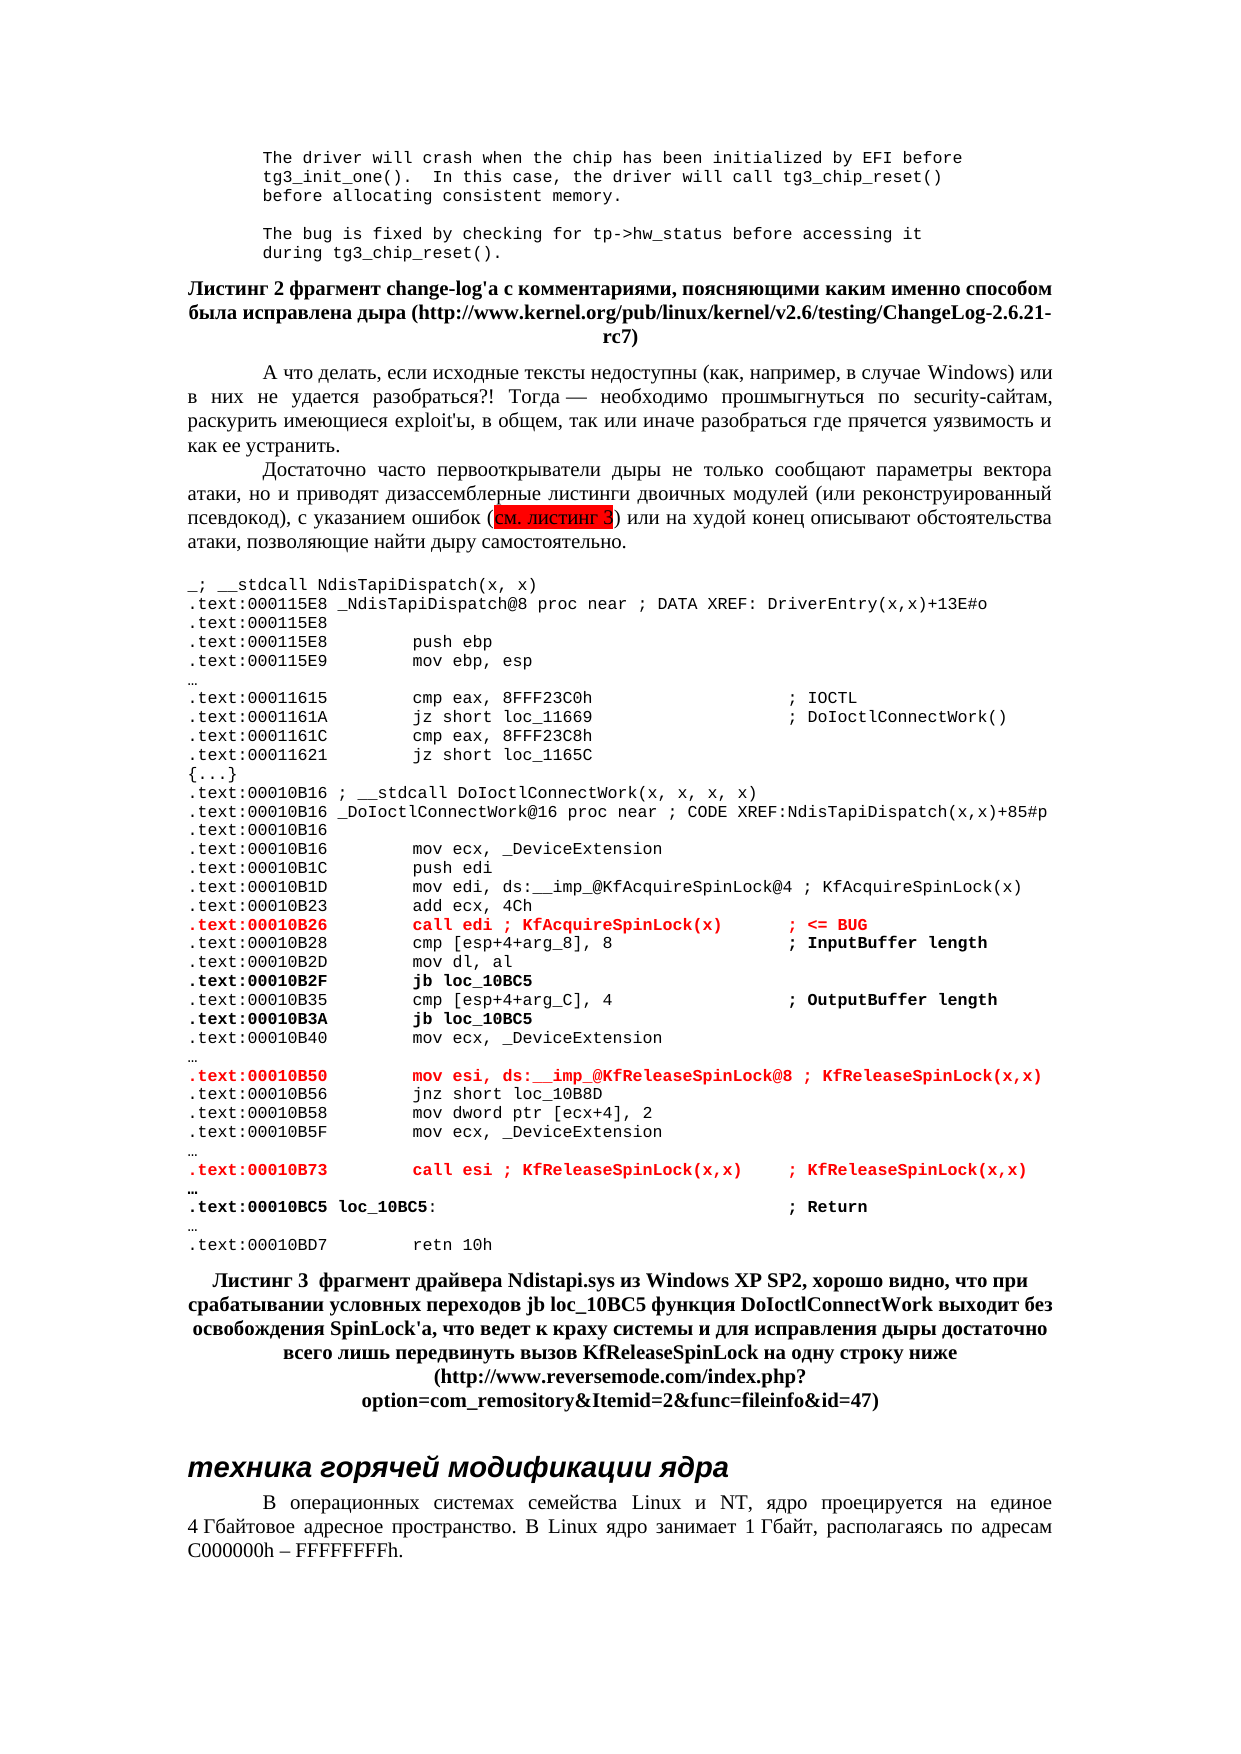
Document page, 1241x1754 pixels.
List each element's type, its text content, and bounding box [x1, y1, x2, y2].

text .text:00010B56 jnz short loc_10B8D [187, 1086, 1053, 1105]
text .text:0001161A jz short loc_11669 ; DoIoctlConnectWork() [187, 709, 1053, 728]
text … [187, 1218, 1053, 1237]
text Листинг 3 фрагмент драйвера Ndistapi.sys из Windows XP SP2, хорошо видно, что при срабатывании условных переходов jb loc_10BC5 функция DoIoctlConnectWork выходит без освобождения SpinLock'а, что ведет к краху системы и для исправления дыры достаточно всего лишь передвинуть вызов KfReleaseSpinLock на одну строку ниже (http://www.reversemode.com/index.php?option=com_remository&Itemid=2&func=fileinfo&id=47) [187, 1268, 1053, 1412]
text .text:00011615 cmp eax, 8FFF23C0h ; IOCTL [187, 690, 1053, 709]
text .text:00010B16 [187, 822, 1053, 841]
text .text:00010BC5 loc_10BC5: ; Return [187, 1199, 1053, 1218]
text .text:00010B58 mov dword ptr [ecx+4], 2 [187, 1105, 1053, 1124]
text .text:00010B73 call esi ; KfReleaseSpinLock(x,x) ; KfReleaseSpinLock(x,x) [187, 1161, 1053, 1180]
text В операционных системах семейства Linux и NT, ядро проецируется на единое 4 Гбайтовое адресное пространство. В Linux ядро занимает 1 Гбайт, располагаясь по адресам C000000h – FFFFFFFFh. [187, 1490, 1053, 1562]
text .text:000115E8 push ebp [187, 633, 1053, 652]
text The driver will crash when the chip has been initialized by EFI before [187, 150, 1053, 169]
text tg3_init_one(). In this case, the driver will call tg3_chip_reset() [187, 169, 1053, 188]
text … [187, 1180, 1053, 1199]
text .text:00010B5F mov ecx, _DeviceExtension [187, 1124, 1053, 1142]
text .text:00010B40 mov ecx, _DeviceExtension [187, 1029, 1053, 1048]
text {...} [187, 765, 1053, 784]
text .text:000115E9 mov ebp, esp [187, 652, 1053, 671]
text … [187, 671, 1053, 690]
text Достаточно часто первооткрыватели дыры не только сообщают параметры вектора атаки, но и приводят дизассемблерные листинги двоичных модулей (или реконструированный псевдокод), с указанием ошибок (см. листинг 3) или на худой конец описывают обстоятельства атаки, позволяющие найти дыру самостоятельно. [187, 457, 1053, 553]
text … [187, 1142, 1053, 1161]
text А что делать, если исходные тексты недоступны (как, например, в случае Windows) или в них не удается разобраться?! Тогда — необходимо прошмыгнуться по security-сайтам, раскурить имеющиеся exploit'ы, в общем, так или иначе разобраться где прячется уязвимость и как ее устранить. [187, 360, 1053, 457]
text .text:00010B23 add ecx, 4Ch [187, 897, 1053, 916]
text .text:0001161C cmp eax, 8FFF23C8h [187, 728, 1053, 747]
text _; __stdcall NdisTapiDispatch(x, x) [187, 577, 1053, 596]
text .text:00010B28 cmp [esp+4+arg_8], 8 ; InputBuffer length [187, 935, 1053, 954]
text .text:00010B35 cmp [esp+4+arg_C], 4 ; OutputBuffer length [187, 992, 1053, 1011]
subtitle техника горячей модификации ядра [187, 1450, 1053, 1483]
text .text:000115E8 _NdisTapiDispatch@8 proc near ; DATA XREF: DriverEntry(x,x)+13E#o [187, 596, 1053, 614]
text .text:00010B16 mov ecx, _DeviceExtension [187, 841, 1053, 860]
text … [187, 1048, 1053, 1067]
text The bug is fixed by checking for tp->hw_status before accessing it [187, 225, 1053, 244]
text .text:00010B50 mov esi, ds:__imp_@KfReleaseSpinLock@8 ; KfReleaseSpinLock(x,x) [187, 1067, 1053, 1086]
text .text:00011621 jz short loc_1165C [187, 747, 1053, 765]
text before allocating consistent memory. [187, 188, 1053, 207]
text .text:00010B2D mov dl, al [187, 954, 1053, 973]
text .text:000115E8 [187, 614, 1053, 633]
text .text:00010BD7 retn 10h [187, 1237, 1053, 1256]
text .text:00010B3A jb loc_10BC5 [187, 1011, 1053, 1029]
text .text:00010B2F jb loc_10BC5 [187, 973, 1053, 992]
text during tg3_chip_reset(). [187, 244, 1053, 263]
text .text:00010B1C push edi [187, 860, 1053, 878]
text .text:00010B16 ; __stdcall DoIoctlConnectWork(x, x, x, x) [187, 784, 1053, 803]
text .text:00010B26 call edi ; KfAcquireSpinLock(x) ; <= BUG [187, 916, 1053, 935]
text Листинг 2 фрагмент change-log'а с комментариями, поясняющими каким именно способом была исправлена дыра (http://www.kernel.org/pub/linux/kernel/v2.6/testing/ChangeLog-2.6.21-rc7) [187, 276, 1053, 348]
text .text:00010B16 _DoIoctlConnectWork@16 proc near ; CODE XREF:NdisTapiDispatch(x,x)+85#p [187, 803, 1053, 822]
text .text:00010B1D mov edi, ds:__imp_@KfAcquireSpinLock@4 ; KfAcquireSpinLock(x) [187, 878, 1053, 897]
